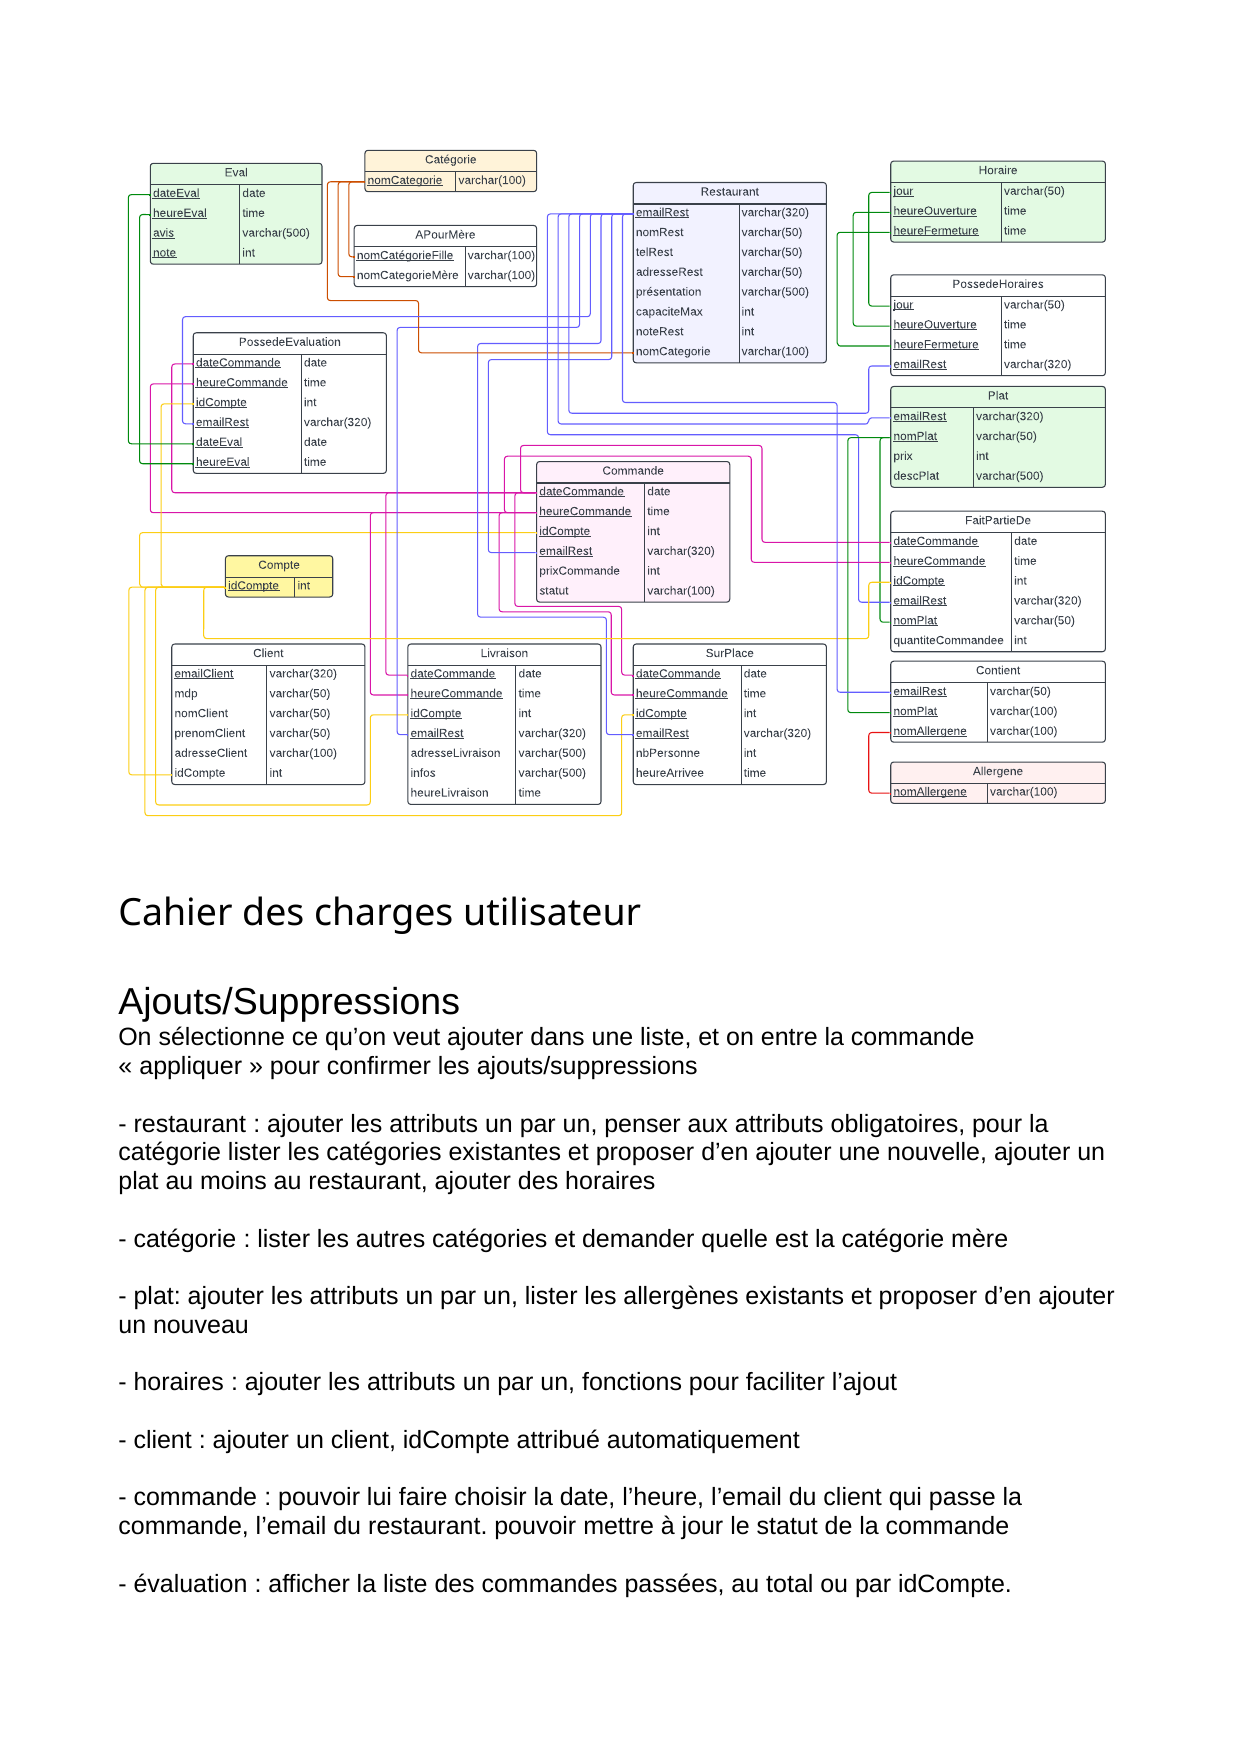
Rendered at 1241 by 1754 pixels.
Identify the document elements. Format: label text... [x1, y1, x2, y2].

text - restaurant : ajouter les attributs un par un, penser aux attributs obligatoires, pour la catégorie lister les catégories existantes et proposer d’en ajouter une nouvelle, ajouter un plat au moins au restaurant, ajouter des horaires [118, 1109, 1122, 1195]
text - client : ajouter un client, idCompte attribué automatiquement [118, 1425, 1122, 1454]
text - catégorie : lister les autres catégories et demander quelle est la catégorie mère [118, 1224, 1122, 1252]
text - horaires : ajouter les attributs un par un, fonctions pour faciliter l’ajout [118, 1367, 1122, 1396]
text Cahier des charges utilisateur [118, 885, 1122, 936]
text - plat: ajouter les attributs un par un, lister les allergènes existants et proposer d’en ajouter un nouveau [118, 1281, 1122, 1339]
text - évaluation : afficher la liste des commandes passées, au total ou par idCompte. [118, 1569, 1122, 1597]
text On sélectionne ce qu’on veut ajouter dans une liste, et on entre la commande « appliquer » pour confirmer les ajouts/suppressions [118, 1022, 1122, 1080]
text Ajouts/Suppressions [118, 979, 1122, 1022]
text - commande : pouvoir lui faire choisir la date, l’heure, l’email du client qui passe la commande, l’email du restaurant. pouvoir mettre à jour le statut de la commande [118, 1482, 1122, 1540]
